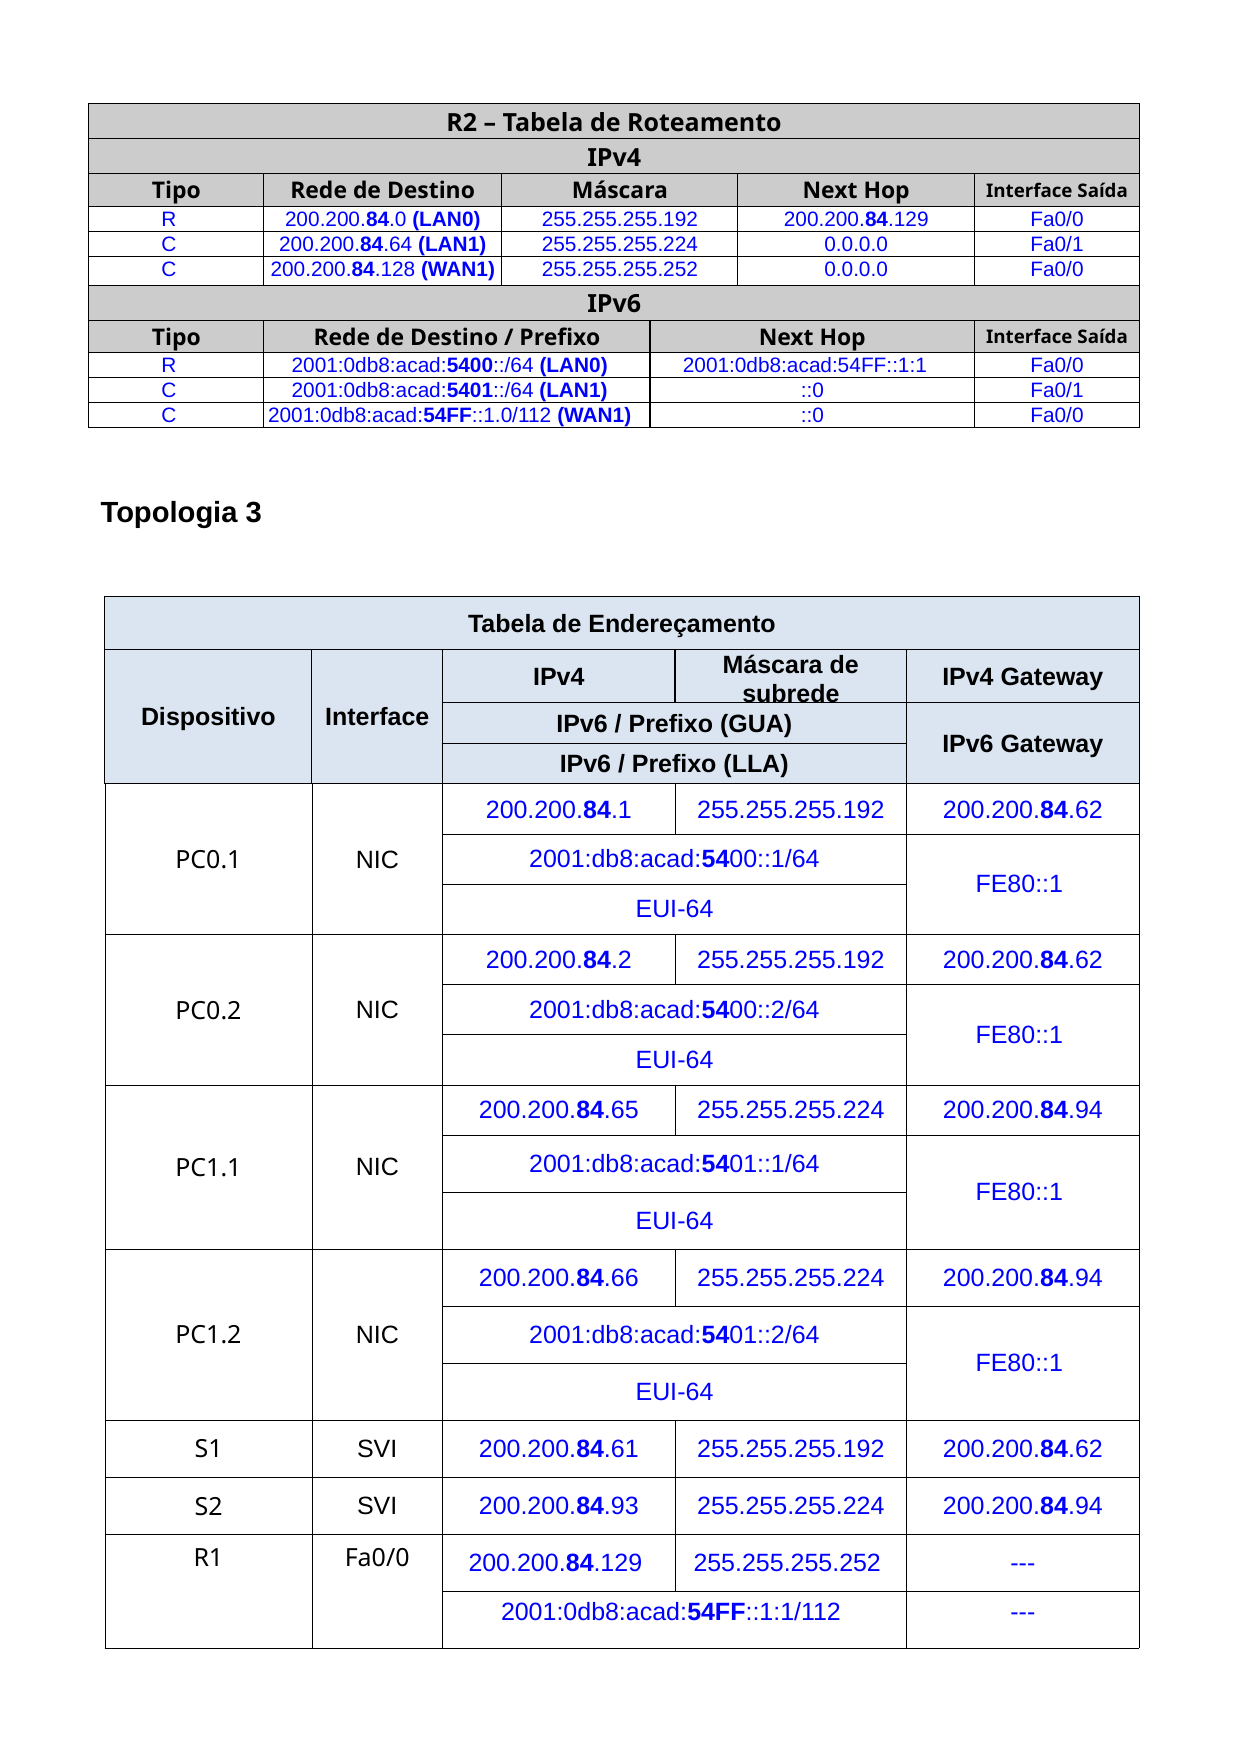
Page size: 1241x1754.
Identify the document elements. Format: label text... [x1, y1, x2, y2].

table_cell Tipo [89, 321, 263, 352]
table_cell FE80::1 [907, 1307, 1139, 1420]
table_cell Rede de Destino [264, 174, 501, 206]
table_cell IPv6 / Prefixo (GUA) [443, 703, 906, 743]
table_cell Dispositivo [105, 650, 311, 783]
table_cell IPv6 Gateway [907, 703, 1139, 783]
table_cell Fa0/0 [313, 1535, 442, 1648]
table_cell 200.200.84.129 [738, 207, 974, 231]
table_cell 255.255.255.224 [676, 1086, 906, 1135]
table_cell 200.200.84.0 (LAN0) [264, 207, 501, 231]
table_cell NIC [313, 935, 442, 1084]
table_cell S1 [106, 1421, 312, 1477]
table_cell 200.200.84.94 [907, 1250, 1139, 1306]
table_cell C [89, 403, 263, 427]
table_cell 2001:0db8:acad:54FF::1:1/112 [443, 1592, 906, 1648]
table_cell EUI-64 [443, 1193, 906, 1249]
table_cell FE80::1 [907, 835, 1139, 934]
table_cell IPv6 / Prefixo (LLA) [443, 744, 906, 783]
table_cell 255.255.255.192 [676, 935, 906, 984]
table_cell 200.200.84.129 [443, 1535, 675, 1591]
table_cell PC0.2 [106, 935, 312, 1084]
table_cell 200.200.84.2 [443, 935, 675, 984]
table_cell Interface Saída [975, 174, 1139, 206]
table_cell 255.255.255.192 [502, 207, 737, 231]
table_cell Fa0/0 [975, 207, 1139, 231]
table_cell ::0 [651, 403, 974, 427]
table_cell EUI-64 [443, 1364, 906, 1420]
table_cell 200.200.84.64 (LAN1) [264, 232, 501, 256]
table_cell 200.200.84.94 [907, 1086, 1139, 1135]
table_cell FE80::1 [907, 1136, 1139, 1249]
table_cell NIC [313, 784, 442, 934]
table_cell 200.200.84.65 [443, 1086, 675, 1135]
table_cell 2001:db8:acad:5400::1/64 [443, 835, 906, 884]
table_cell 255.255.255.224 [676, 1250, 906, 1306]
table_cell 255.255.255.252 [502, 257, 737, 285]
table_cell 200.200.84.128 (WAN1) [264, 257, 501, 285]
table_cell 200.200.84.1 [443, 784, 675, 833]
table_cell NIC [313, 1250, 442, 1420]
table_cell 255.255.255.224 [676, 1478, 906, 1534]
table_cell Next Hop [651, 321, 974, 352]
table_cell 200.200.84.94 [907, 1478, 1139, 1534]
table_cell Interface Saída [975, 321, 1139, 352]
table_cell 200.200.84.62 [907, 935, 1139, 984]
table_cell EUI-64 [443, 1035, 906, 1084]
table_cell 255.255.255.192 [676, 1421, 906, 1477]
text Topologia 3 [100, 495, 1140, 529]
table_cell Fa0/0 [975, 257, 1139, 285]
table_cell IPv4 [89, 139, 1139, 173]
table_cell SVI [313, 1478, 442, 1534]
table_cell 2001:db8:acad:5400::2/64 [443, 985, 906, 1034]
table_cell 200.200.84.62 [907, 1421, 1139, 1477]
table_cell 200.200.84.93 [443, 1478, 675, 1534]
table_cell Tipo [89, 174, 263, 206]
table_cell 200.200.84.66 [443, 1250, 675, 1306]
table_cell R1 [106, 1535, 312, 1648]
table_cell --- [907, 1592, 1139, 1648]
table_cell 2001:0db8:acad:5400::/64 (LAN0) [264, 353, 649, 377]
table_cell Fa0/0 [975, 353, 1139, 377]
table_cell NIC [313, 1086, 442, 1249]
table_cell IPv6 [89, 286, 1139, 320]
table_cell 2001:db8:acad:5401::2/64 [443, 1307, 906, 1363]
table_cell 2001:db8:acad:5401::1/64 [443, 1136, 906, 1192]
table_header R2 – Tabela de Roteamento [89, 104, 1139, 138]
table_cell Fa0/1 [975, 232, 1139, 256]
table_cell Rede de Destino / Prefixo [264, 321, 649, 352]
table_cell SVI [313, 1421, 442, 1477]
table_cell PC1.1 [106, 1086, 312, 1249]
table_cell 2001:0db8:acad:5401::/64 (LAN1) [264, 378, 649, 402]
table_cell C [89, 232, 263, 256]
table_cell PC0.1 [106, 784, 312, 934]
table_cell Interface [312, 650, 442, 783]
table_cell S2 [106, 1478, 312, 1534]
table_cell 0.0.0.0 [738, 257, 974, 285]
table_cell 2001:0db8:acad:54FF::1:1 [651, 353, 974, 377]
table_cell ::0 [651, 378, 974, 402]
table_cell Fa0/0 [975, 403, 1139, 427]
table_cell 200.200.84.62 [907, 784, 1139, 833]
table_cell --- [907, 1535, 1139, 1591]
table_cell Máscara de subrede [676, 650, 906, 702]
table_cell C [89, 378, 263, 402]
table_cell IPv4 Gateway [907, 650, 1139, 702]
table_cell Máscara [502, 174, 737, 206]
table_cell Fa0/1 [975, 378, 1139, 402]
table_header Tabela de Endereçamento [105, 597, 1139, 649]
table_cell Next Hop [738, 174, 974, 206]
table_cell R [89, 207, 263, 231]
table_cell 255.255.255.192 [676, 784, 906, 833]
table_cell IPv4 [443, 650, 674, 702]
table_cell FE80::1 [907, 985, 1139, 1084]
table_cell R [89, 353, 263, 377]
table_cell C [89, 257, 263, 285]
table_cell EUI-64 [443, 885, 906, 934]
table_cell 255.255.255.224 [502, 232, 737, 256]
table_cell 200.200.84.61 [443, 1421, 675, 1477]
table_cell 255.255.255.252 [676, 1535, 906, 1591]
table_cell 0.0.0.0 [738, 232, 974, 256]
table_cell 2001:0db8:acad:54FF::1.0/112 (WAN1) [264, 403, 649, 427]
table_cell PC1.2 [106, 1250, 312, 1420]
